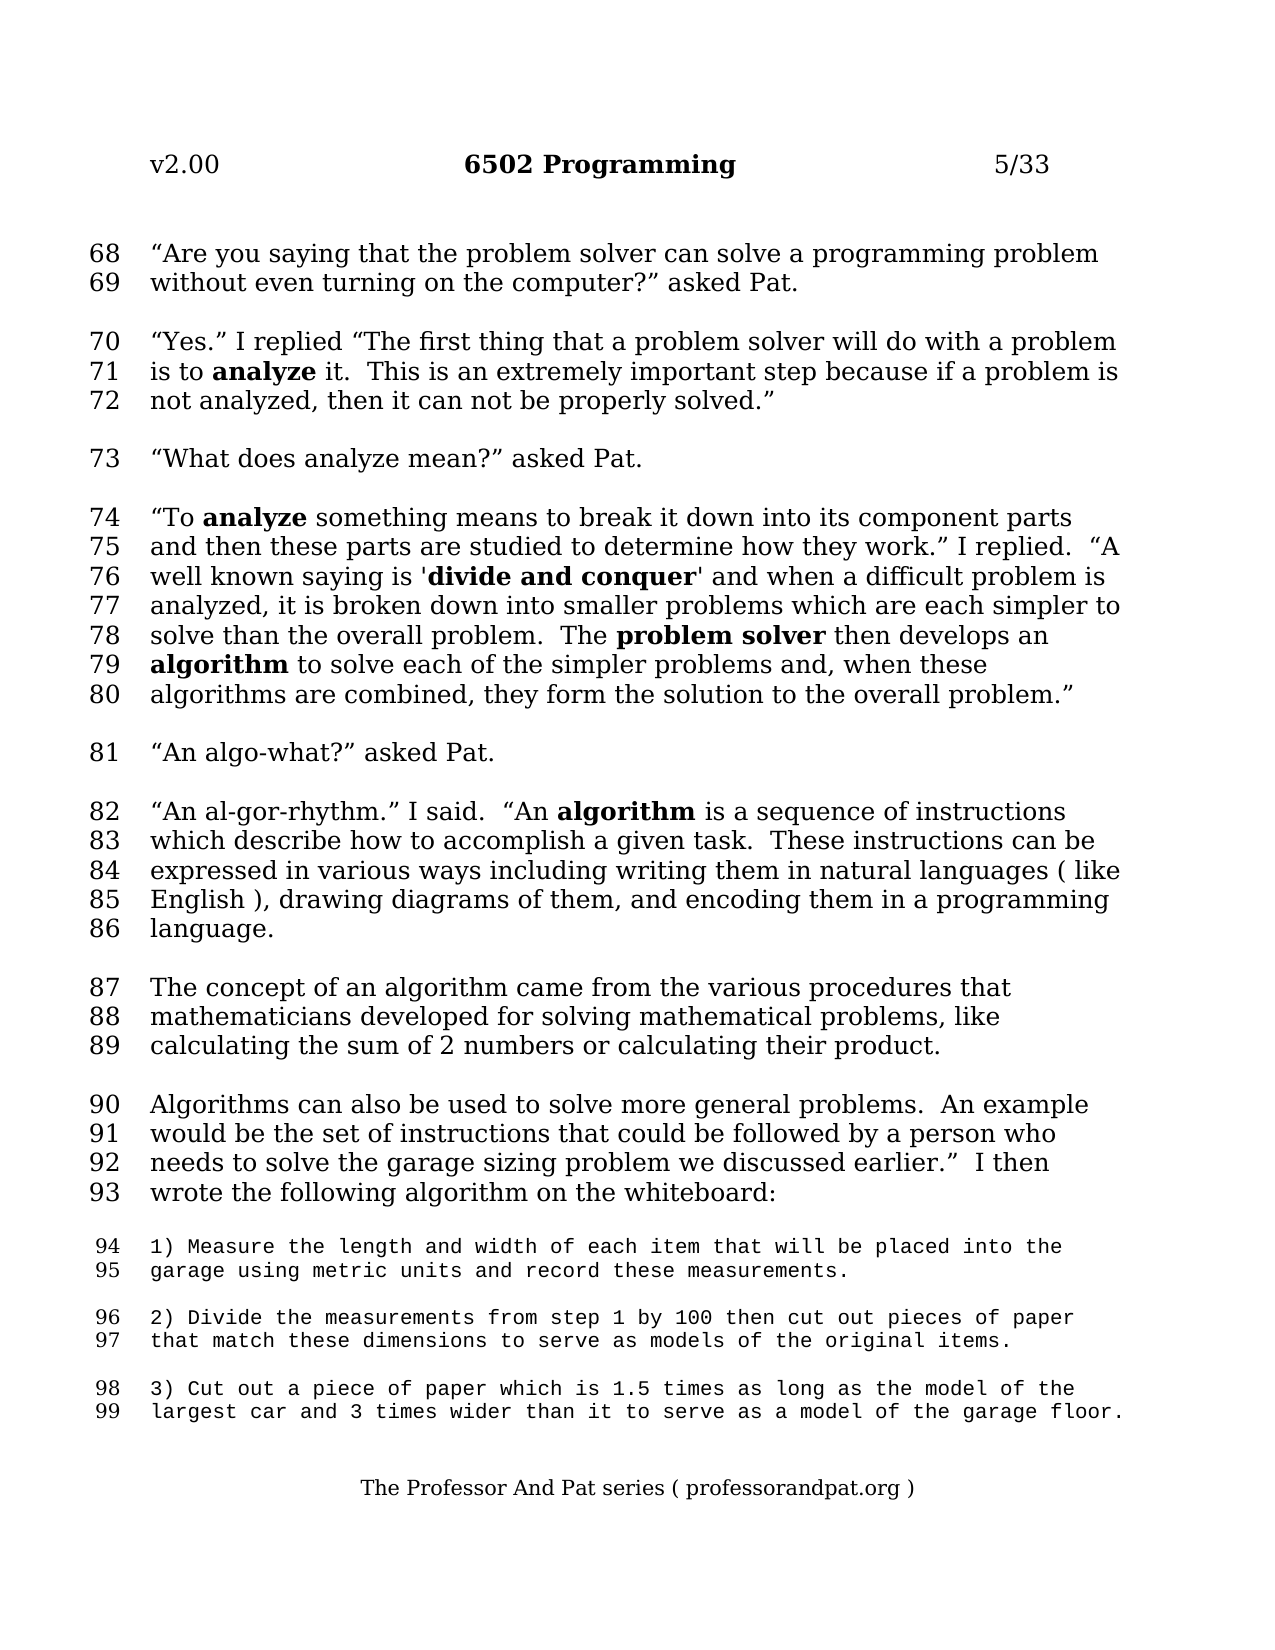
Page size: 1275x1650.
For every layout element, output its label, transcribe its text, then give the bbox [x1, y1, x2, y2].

text 2) Divide the measurements from step 1 by 100 then cut out pieces of paper that match these dimensions to serve as models of the original items. [150, 1307, 1125, 1354]
text “An al-gor-rhythm.” I said. “An algorithm is a sequence of instructions which describe how to accomplish a given task. These instructions can be expressed in various ways including writing them in natural languages ( like English ), drawing diagrams of them, and encoding them in a programming language. [150, 797, 1125, 944]
text 3) Cut out a piece of paper which is 1.5 times as long as the model of the largest car and 3 times wider than it to serve as a model of the garage floor. [150, 1378, 1125, 1425]
text “Are you saying that the problem solver can solve a programming problem without even turning on the computer?” asked Pat. [150, 239, 1125, 298]
text 1) Measure the length and width of each item that will be placed into the garage using metric units and record these measurements. [150, 1236, 1125, 1283]
text “Yes.” I replied “The first thing that a problem solver will do with a problem is to analyze it. This is an extremely important step because if a problem is not analyzed, then it can not be properly solved.” [150, 327, 1125, 415]
text Algorithms can also be used to solve more general problems. An example would be the set of instructions that could be followed by a person who needs to solve the garage sizing problem we discussed earlier.” I then wrote the following algorithm on the whiteboard: [150, 1090, 1125, 1207]
text “To analyze something means to break it down into its component parts and then these parts are studied to determine how they work.” I replied. “A well known saying is 'divide and conquer' and when a difficult problem is analyzed, it is broken down into smaller problems which are each simpler to solve than the overall problem. The problem solver then develops an algorithm to solve each of the simpler problems and, when these algorithms are combined, they form the solution to the overall problem.” [150, 503, 1125, 709]
text “An algo-what?” asked Pat. [150, 738, 1125, 768]
text The concept of an algorithm came from the various procedures that mathematicians developed for solving mathematical problems, like calculating the sum of 2 numbers or calculating their product. [150, 973, 1125, 1061]
text “What does analyze mean?” asked Pat. [150, 444, 1125, 474]
